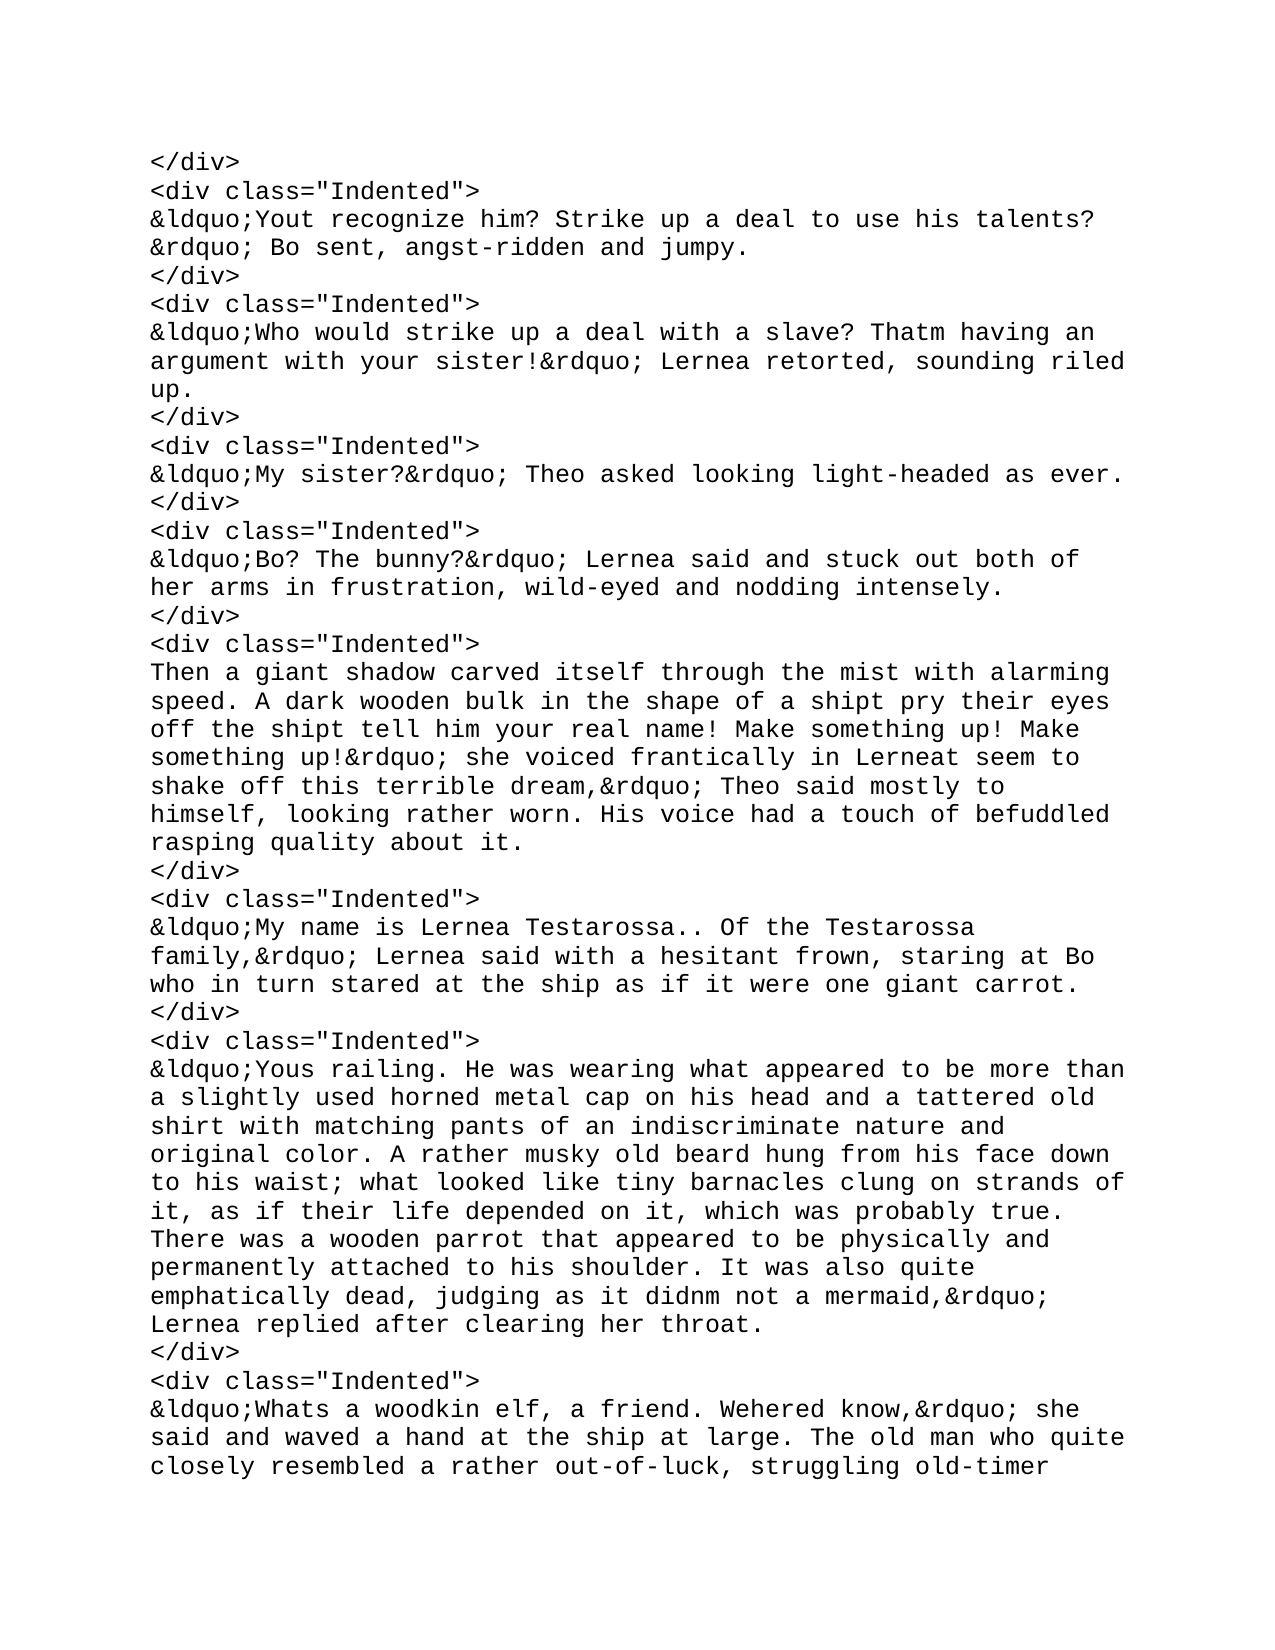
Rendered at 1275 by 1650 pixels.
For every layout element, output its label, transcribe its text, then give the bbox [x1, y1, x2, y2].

text &ldquo;Yout recognize him? Strike up a deal to use his talents?&rdquo; Bo sent, angst-ridden and jumpy. [150, 207, 1125, 263]
text </div> [150, 1000, 1125, 1028]
text <div class="Indented"> [150, 433, 1125, 462]
text &ldquo;Bo? The bunny?&rdquo; Lernea said and stuck out both of her arms in frustration, wild-eyed and nodding intensely. [150, 547, 1125, 603]
text </div> [150, 490, 1125, 518]
text </div> [150, 263, 1125, 292]
text &ldquo;Yous railing. He was wearing what appeared to be more than a slightly used horned metal cap on his head and a tattered old shirt with matching pants of an indiscriminate nature and original color. A rather musky old beard hung from his face down to his waist; what looked like tiny barnacles clung on strands of it, as if their life depended on it, which was probably true. There was a wooden parrot that appeared to be physically and permanently attached to his shoulder. It was also quite emphatically dead, judging as it didnm not a mermaid,&rdquo; Lernea replied after clearing her throat. [150, 1057, 1125, 1340]
text </div> [150, 405, 1125, 433]
text Then a giant shadow carved itself through the mist with alarming speed. A dark wooden bulk in the shape of a shipt pry their eyes off the shipt tell him your real name! Make something up! Make something up!&rdquo; she voiced frantically in Lerneat seem to shake off this terrible dream,&rdquo; Theo said mostly to himself, looking rather worn. His voice had a touch of befuddled rasping quality about it. [150, 660, 1125, 858]
text <div class="Indented"> [150, 1028, 1125, 1057]
text </div> [150, 1340, 1125, 1368]
text &ldquo;Who would strike up a deal with a slave? Thatm having an argument with your sister!&rdquo; Lernea retorted, sounding riled up. [150, 320, 1125, 405]
text <div class="Indented"> [150, 178, 1125, 207]
text &ldquo;My name is Lernea Testarossa.. Of the Testarossa family,&rdquo; Lernea said with a hesitant frown, staring at Bo who in turn stared at the ship as if it were one giant carrot. [150, 915, 1125, 1000]
text </div> [150, 603, 1125, 632]
text <div class="Indented"> [150, 632, 1125, 660]
text </div> [150, 150, 1125, 178]
text <div class="Indented"> [150, 887, 1125, 915]
text </div> [150, 858, 1125, 887]
text <div class="Indented"> [150, 1368, 1125, 1397]
text <div class="Indented"> [150, 518, 1125, 547]
text <div class="Indented"> [150, 292, 1125, 320]
text &ldquo;Whats a woodkin elf, a friend. Wehered know,&rdquo; she said and waved a hand at the ship at large. The old man who quite closely resembled a rather out-of-luck, struggling old-timer [150, 1397, 1125, 1482]
text &ldquo;My sister?&rdquo; Theo asked looking light-headed as ever. [150, 462, 1125, 490]
